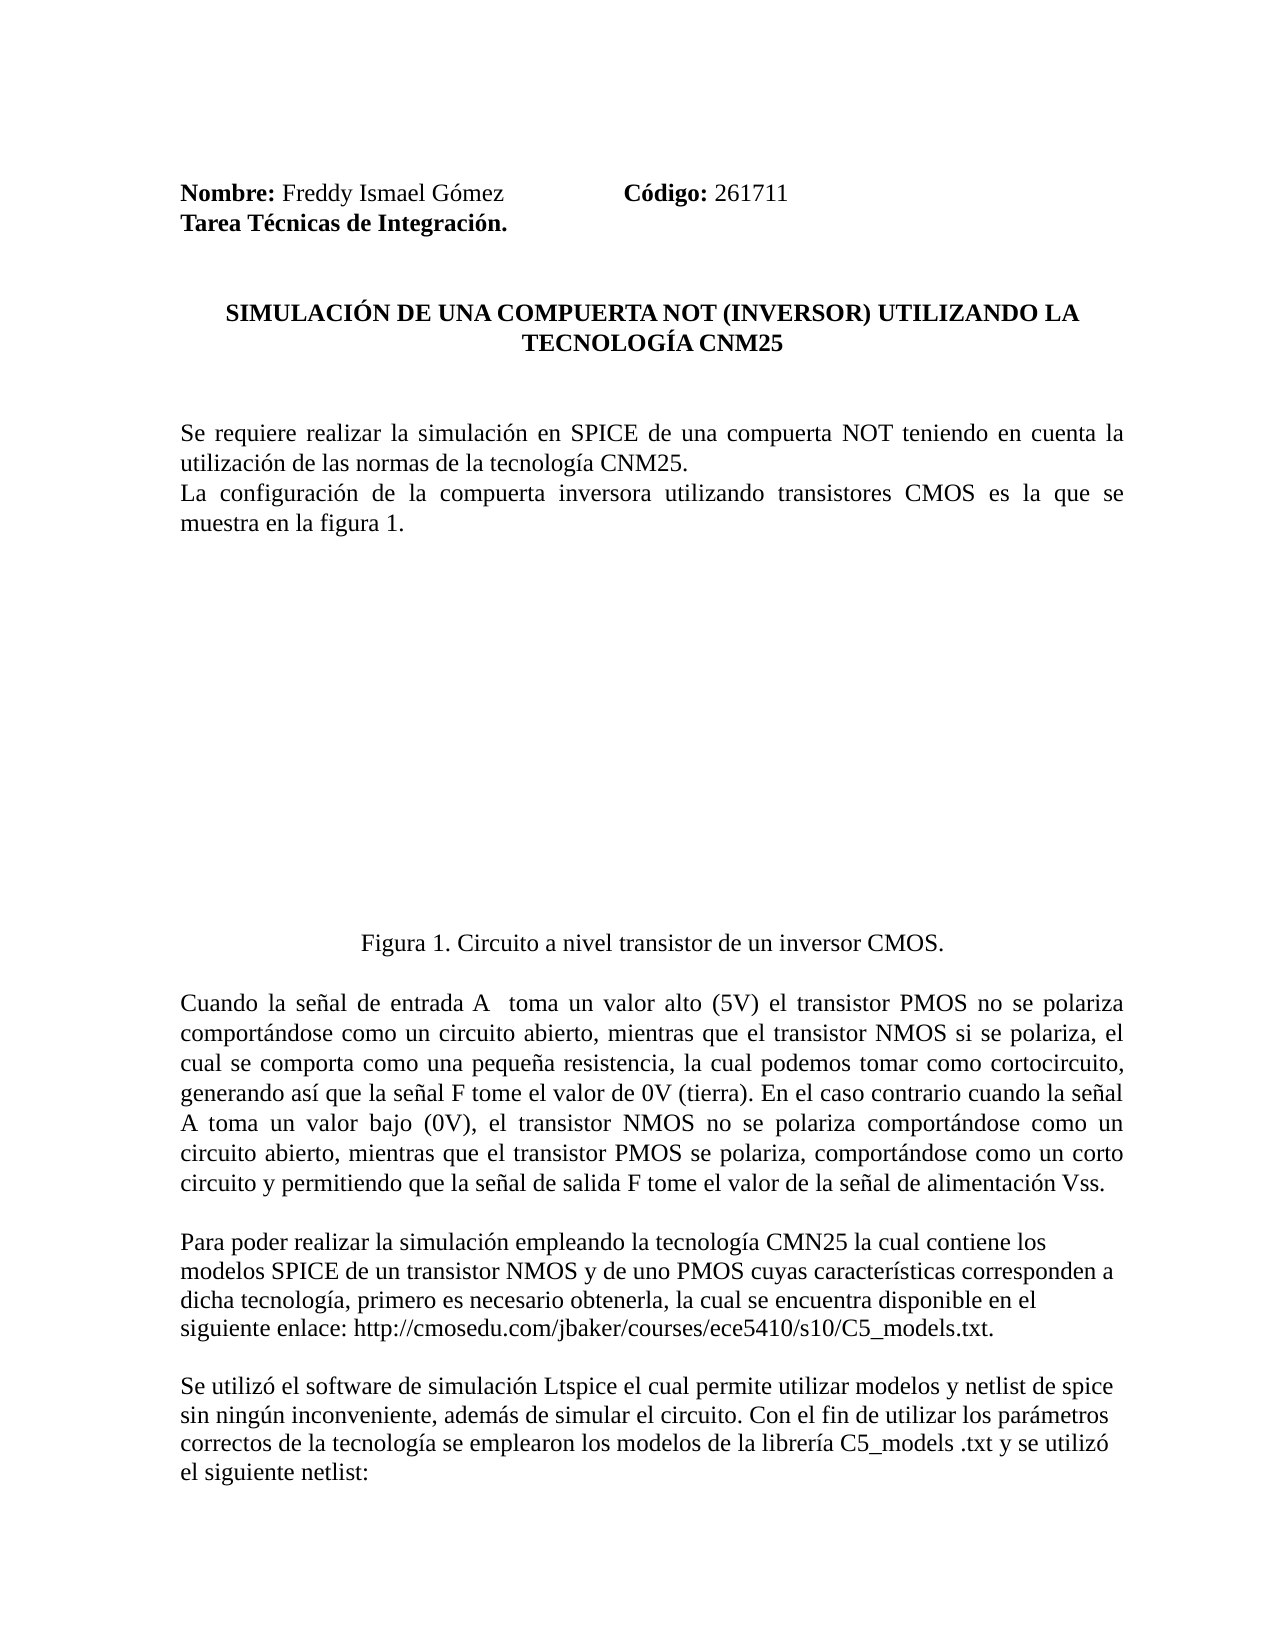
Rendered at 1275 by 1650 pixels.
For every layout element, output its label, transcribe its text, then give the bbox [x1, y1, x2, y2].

text Figura 1. Circuito a nivel transistor de un inversor CMOS. [180, 927, 1125, 957]
text Se requiere realizar la simulación en SPICE de una compuerta NOT teniendo en cuenta la utilización de las normas de la tecnología CNM25. [180, 417, 1125, 477]
text La configuración de la compuerta inversora utilizando transistores CMOS es la que se muestra en la figura 1. [180, 477, 1125, 537]
text SIMULACIÓN DE UNA COMPUERTA NOT (INVERSOR) UTILIZANDO LA TECNOLOGÍA CNM25 [180, 297, 1125, 357]
text Para poder realizar la simulación empleando la tecnología CMN25 la cual contiene los modelos SPICE de un transistor NMOS y de uno PMOS cuyas características corresponden a dicha tecnología, primero es necesario obtenerla, la cual se encuentra disponible en el siguiente enlace: http://cmosedu.com/jbaker/courses/ece5410/s10/C5_models.txt. [180, 1227, 1125, 1342]
text Cuando la señal de entrada A toma un valor alto (5V) el transistor PMOS no se polariza comportándose como un circuito abierto, mientras que el transistor NMOS si se polariza, el cual se comporta como una pequeña resistencia, la cual podemos tomar como cortocircuito, generando así que la señal F tome el valor de 0V (tierra). En el caso contrario cuando la señal A toma un valor bajo (0V), el transistor NMOS no se polariza comportándose como un circuito abierto, mientras que el transistor PMOS se polariza, comportándose como un corto circuito y permitiendo que la señal de salida F tome el valor de la señal de alimentación Vss. [180, 987, 1125, 1197]
text Nombre: Freddy Ismael Gómez Código: 261711 [180, 177, 1125, 207]
text Se utilizó el software de simulación Ltspice el cual permite utilizar modelos y netlist de spice sin ningún inconveniente, además de simular el circuito. Con el fin de utilizar los parámetros correctos de la tecnología se emplearon los modelos de la librería C5_models .txt y se utilizó el siguiente netlist: [180, 1371, 1125, 1486]
text Tarea Técnicas de Integración. [180, 207, 1125, 237]
